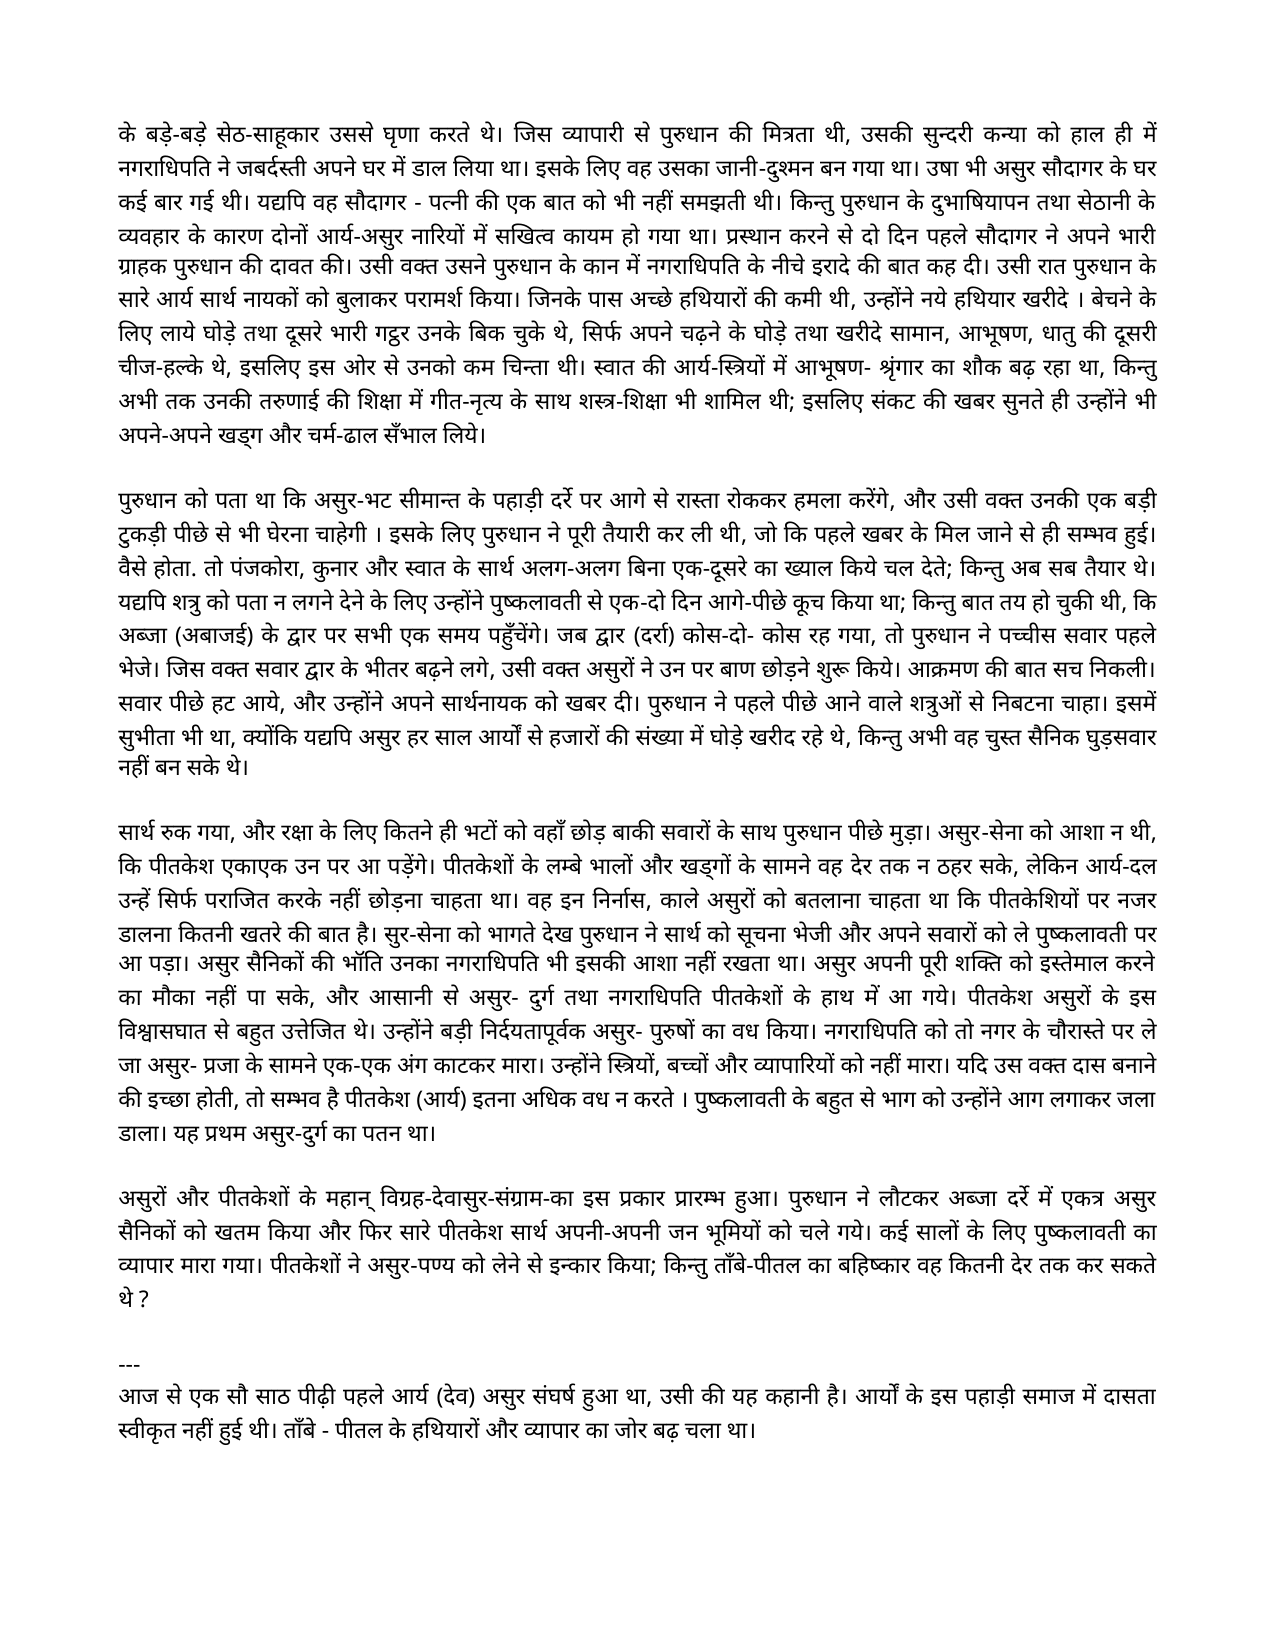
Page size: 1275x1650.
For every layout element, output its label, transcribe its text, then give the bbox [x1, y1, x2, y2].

text के बड़े-बड़े सेठ-साहूकार उससे घृणा करते थे। जिस व्यापारी से पुरुधान की मित्रता थी, उसकी सुन्दरी कन्या को हाल ही में नगराधिपति ने जबर्दस्ती अपने घर में डाल लिया था। इसके लिए वह उसका जानी-दुश्मन बन गया था। उषा भी असुर सौदागर के घर कई बार गई थी। यद्यपि वह सौदागर - पत्नी की एक बात को भी नहीं समझती थी। किन्तु पुरुधान के दुभाषियापन तथा सेठानी के व्यवहार के कारण दोनों आर्य-असुर नारियों में सखित्व कायम हो गया था। प्रस्थान करने से दो दिन पहले सौदागर ने अपने भारी ग्राहक पुरुधान की दावत की। उसी वक्त उसने पुरुधान के कान में नगराधिपति के नीचे इरादे की बात कह दी। उसी रात पुरुधान के सारे आर्य सार्थ नायकों को बुलाकर परामर्श किया। जिनके पास अच्छे हथियारों की कमी थी, उन्होंने नये हथियार खरीदे । बेचने के लिए लाये घोड़े तथा दूसरे भारी गट्ठर उनके बिक चुके थे, सिर्फ अपने चढ़ने के घोड़े तथा खरीदे सामान, आभूषण, धातु की दूसरी चीज-हल्के थे, इसलिए इस ओर से उनको कम चिन्ता थी। स्वात की आर्य-स्त्रियों में आभूषण- श्रृंगार का शौक बढ़ रहा था, किन्तु अभी तक उनकी तरुणाई की शिक्षा में गीत-नृत्य के साथ शस्त्र-शिक्षा भी शामिल थी; इसलिए संकट की खबर सुनते ही उन्होंने भी अपने-अपने खड्ग और चर्म-ढाल सँभाल लिये। [118, 118, 1157, 453]
text आज से एक सौ साठ पीढ़ी पहले आर्य (देव) असुर संघर्ष हुआ था, उसी की यह कहानी है। आर्यों के इस पहाड़ी समाज में दासता स्वीकृत नहीं हुई थी। ताँबे - पीतल के हथियारों और व्यापार का जोर बढ़ चला था। [118, 1380, 1157, 1447]
text पुरुधान को पता था कि असुर-भट सीमान्त के पहाड़ी दर्रे पर आगे से रास्ता रोककर हमला करेंगे, और उसी वक्त उनकी एक बड़ी टुकड़ी पीछे से भी घेरना चाहेगी । इसके लिए पुरुधान ने पूरी तैयारी कर ली थी, जो कि पहले खबर के मिल जाने से ही सम्भव हुई। वैसे होता. तो पंजकोरा, कुनार और स्वात के सार्थ अलग-अलग बिना एक-दूसरे का ख्याल किये चल देते; किन्तु अब सब तैयार थे। यद्यपि शत्रु को पता न लगने देने के लिए उन्होंने पुष्कलावती से एक-दो दिन आगे-पीछे कूच किया था; किन्तु बात तय हो चुकी थी, कि अब्जा (अबाजई) के द्वार पर सभी एक समय पहुँचेंगे। जब द्वार (दर्रा) कोस-दो- कोस रह गया, तो पुरुधान ने पच्चीस सवार पहले भेजे। जिस वक्त सवार द्वार के भीतर बढ़ने लगे, उसी वक्त असुरों ने उन पर बाण छोड़ने शुरू किये। आक्रमण की बात सच निकली। सवार पीछे हट आये, और उन्होंने अपने सार्थनायक को खबर दी। पुरुधान ने पहले पीछे आने वाले शत्रुओं से निबटना चाहा। इसमें सुभीता भी था, क्योंकि यद्यपि असुर हर साल आर्यों से हजारों की संख्या में घोड़े खरीद रहे थे, किन्तु अभी वह चुस्त सैनिक घुड़सवार नहीं बन सके थे। [118, 484, 1157, 785]
text सार्थ रुक गया, और रक्षा के लिए कितने ही भटों को वहाँ छोड़ बाकी सवारों के साथ पुरुधान पीछे मुड़ा। असुर-सेना को आशा न थी, कि पीतकेश एकाएक उन पर आ पड़ेंगे। पीतकेशों के लम्बे भालों और खड्गों के सामने वह देर तक न ठहर सके, लेकिन आर्य-दल उन्हें सिर्फ पराजित करके नहीं छोड़ना चाहता था। वह इन निर्नास, काले असुरों को बतलाना चाहता था कि पीतकेशियों पर नजर डालना कितनी खतरे की बात है। सुर-सेना को भागते देख पुरुधान ने सार्थ को सूचना भेजी और अपने सवारों को ले पुष्कलावती पर आ पड़ा। असुर सैनिकों की भॉति उनका नगराधिपति भी इसकी आशा नहीं रखता था। असुर अपनी पूरी शक्ति को इस्तेमाल करने का मौका नहीं पा सके, और आसानी से असुर- दुर्ग तथा नगराधिपति पीतकेशों के हाथ में आ गये। पीतकेश असुरों के इस विश्वासघात से बहुत उत्तेजित थे। उन्होंने बड़ी निर्दयतापूर्वक असुर- पुरुषों का वध किया। नगराधिपति को तो नगर के चौरास्ते पर ले जा असुर- प्रजा के सामने एक-एक अंग काटकर मारा। उन्होंने स्त्रियों, बच्चों और व्यापारियों को नहीं मारा। यदि उस वक्त दास बनाने की इच्छा होती, तो सम्भव है पीतकेश (आर्य) इतना अधिक वध न करते । पुष्कलावती के बहुत से भाग को उन्होंने आग लगाकर जला डाला। यह प्रथम असुर-दुर्ग का पतन था। [118, 816, 1157, 1151]
text असुरों और पीतकेशों के महान् विग्रह-देवासुर-संग्राम-का इस प्रकार प्रारम्भ हुआ। पुरुधान ने लौटकर अब्जा दर्रे में एकत्र असुर सैनिकों को खतम किया और फिर सारे पीतकेश सार्थ अपनी-अपनी जन भूमियों को चले गये। कई सालों के लिए पुष्कलावती का व्यापार मारा गया। पीतकेशों ने असुर-पण्य को लेने से इन्कार किया; किन्तु ताँबे-पीतल का बहिष्कार वह कितनी देर तक कर सकते थे ? [118, 1182, 1157, 1317]
text --- [118, 1348, 1157, 1380]
